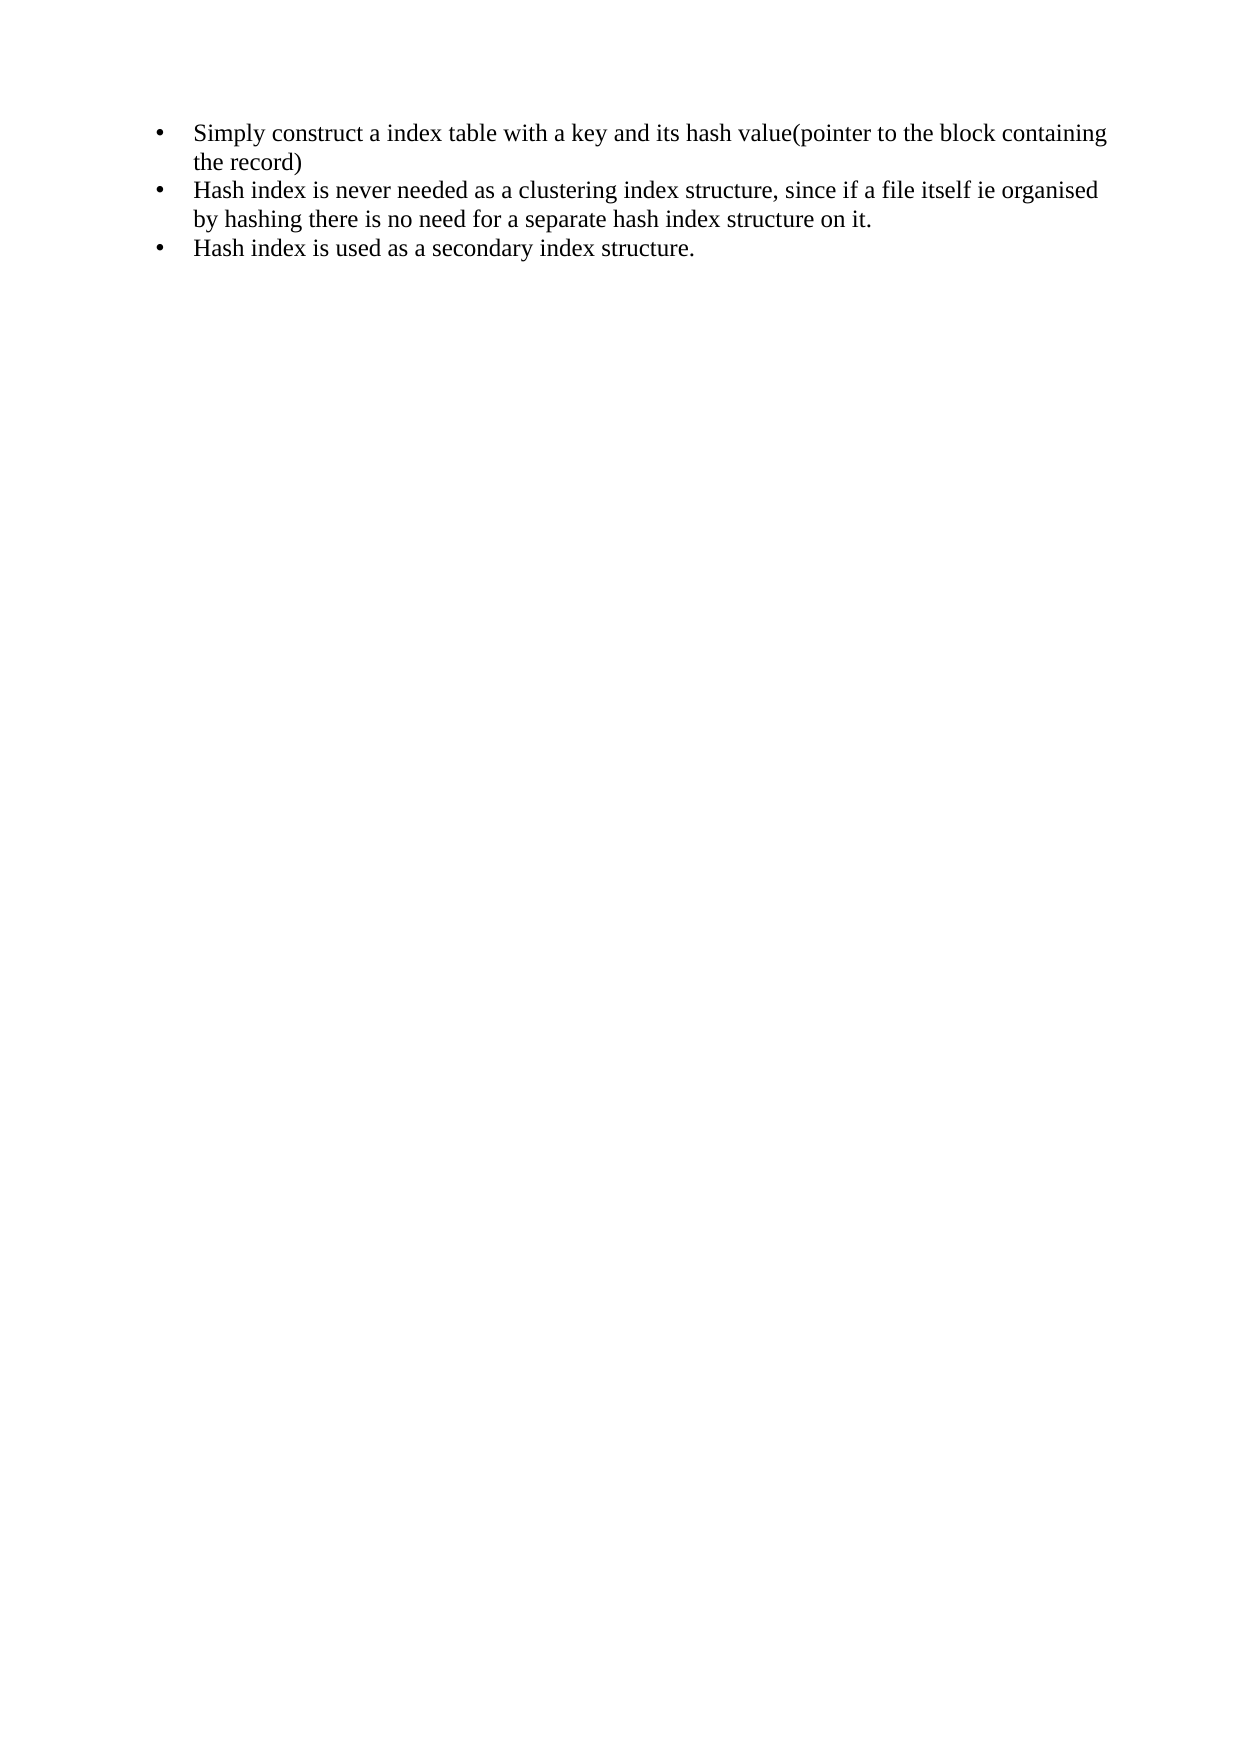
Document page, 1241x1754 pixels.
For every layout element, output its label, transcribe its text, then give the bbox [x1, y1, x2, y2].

list Simply construct a index table with a key and its hash value(pointer to the block containing the record) [156, 118, 1122, 176]
list Hash index is used as a secondary index structure. [156, 233, 1122, 262]
list Hash index is never needed as a clustering index structure, since if a file itself ie organised by hashing there is no need for a separate hash index structure on it. [156, 176, 1122, 233]
